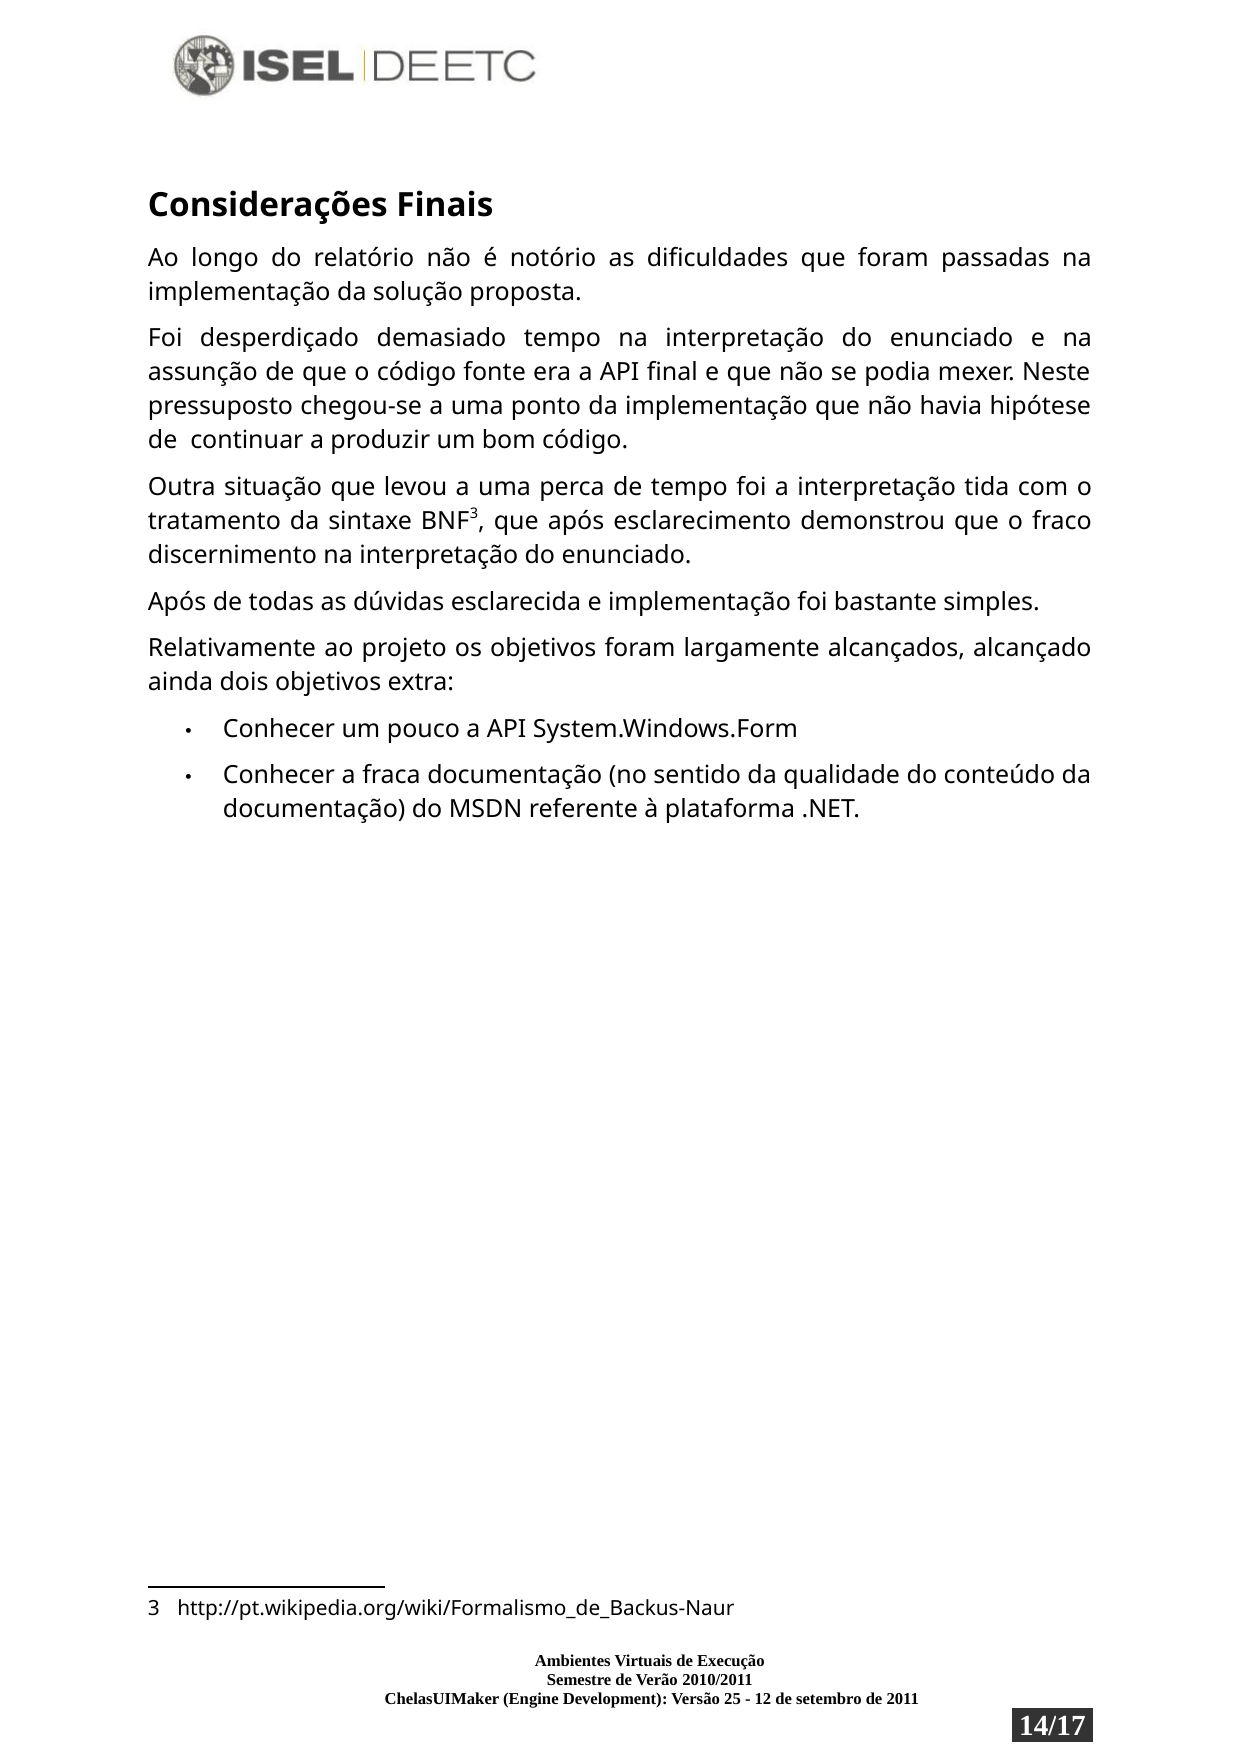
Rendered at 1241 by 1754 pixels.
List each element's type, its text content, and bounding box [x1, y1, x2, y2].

picture [164, 20, 566, 121]
text http://pt.wikipedia.org/wiki/Formalismo_de_Backus-Naur [148, 1593, 1093, 1621]
text Outra situação que levou a uma perca de tempo foi a interpretação tida com o tratamento da sintaxe BNF, que após esclarecimento demonstrou que o fraco discernimento na interpretação do enunciado. [148, 468, 1093, 571]
text Relativamente ao projeto os objetivos foram largamente alcançados, alcançado ainda dois objetivos extra: [148, 630, 1093, 698]
list Conhecer um pouco a API System.Windows.Form [185, 710, 1093, 744]
text Após de todas as dúvidas esclarecida e implementação foi bastante simples. [148, 583, 1093, 617]
subtitle Considerações Finais [148, 181, 1093, 227]
list Conhecer a fraca documentação (no sentido da qualidade do conteúdo da documentação) do MSDN referente à plataforma .NET. [185, 757, 1093, 825]
text Ao longo do relatório não é notório as dificuldades que foram passadas na implementação da solução proposta. [148, 239, 1093, 307]
text Foi desperdiçado demasiado tempo na interpretação do enunciado e na assunção de que o código fonte era a API final e que não se podia mexer. Neste pressuposto chegou-se a uma ponto da implementação que não havia hipótese de continuar a produzir um bom código. [148, 320, 1093, 456]
